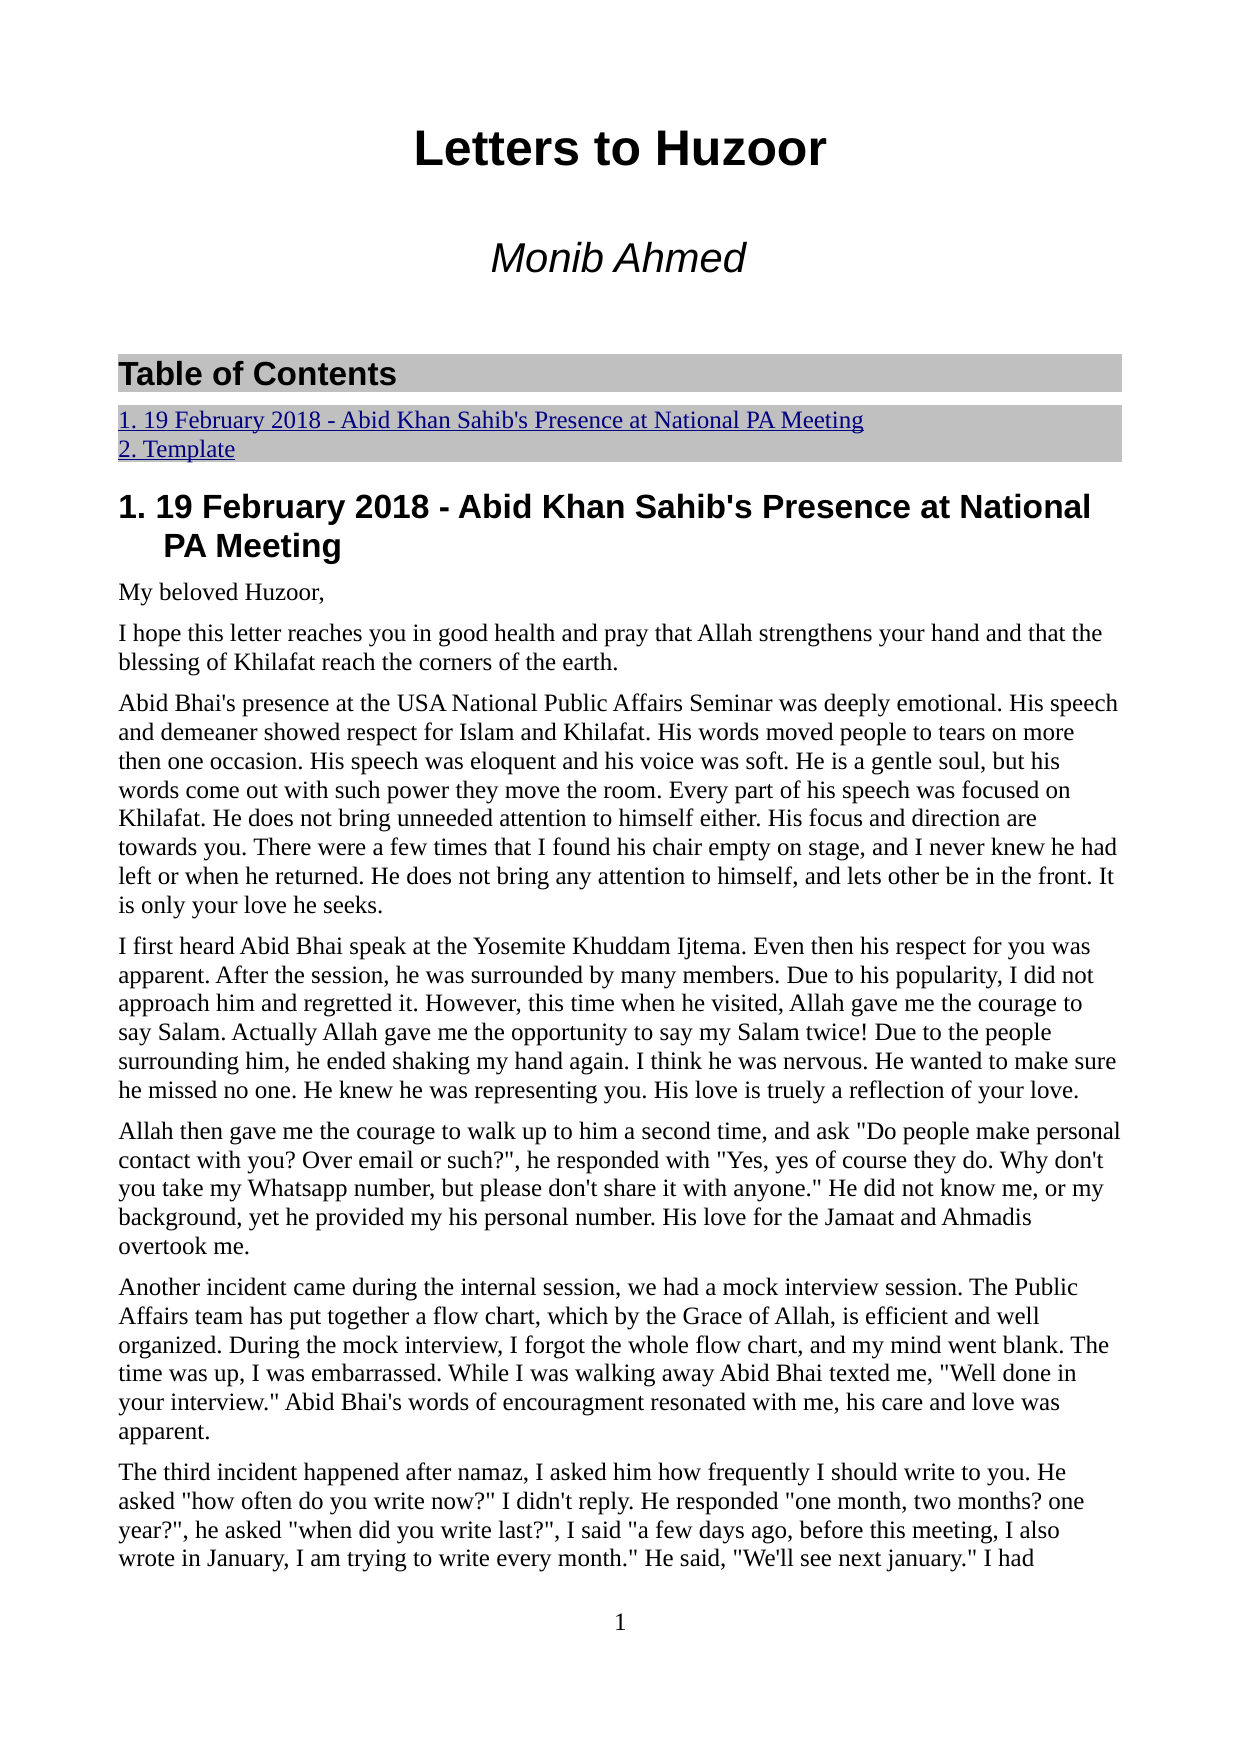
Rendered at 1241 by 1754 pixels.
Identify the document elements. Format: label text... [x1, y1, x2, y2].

text 1. 19 February 2018 - Abid Khan Sahib's Presence at National PA Meeting [118, 405, 1122, 434]
title Letters to Huzoor [118, 118, 1122, 176]
text I first heard Abid Bhai speak at the Yosemite Khuddam Ijtema. Even then his respect for you was apparent. After the session, he was surrounded by many members. Due to his popularity, I did not approach him and regretted it. However, this time when he visited, Allah gave me the courage to say Salam. Actually Allah gave me the opportunity to say my Salam twice! Due to the people surrounding him, he ended shaking my hand again. I think he was nervous. He wanted to make sure he missed no one. He knew he was representing you. His love is truely a reflection of your love. [118, 931, 1122, 1103]
text My beloved Huzoor, [118, 577, 1122, 606]
subtitle 19 February 2018 - Abid Khan Sahib's Presence at National PA Meeting [118, 487, 1122, 565]
text I hope this letter reaches you in good health and pray that Allah strengthens your hand and that the blessing of Khilafat reach the corners of the earth. [118, 618, 1122, 676]
subtitle Table of Contents [118, 354, 1122, 392]
text Abid Bhai's presence at the USA National Public Affairs Seminar was deeply emotional. His speech and demeaner showed respect for Islam and Khilafat. His words moved people to tears on more then one occasion. His speech was eloquent and his voice was soft. He is a gentle soul, but his words come out with such power they move the room. Every part of his speech was focused on Khilafat. He does not bring unneeded attention to himself either. His focus and direction are towards you. There were a few times that I found his chair empty on stage, and I never knew he had left or when he returned. He does not bring any attention to himself, and lets other be in the front. It is only your love he seeks. [118, 688, 1122, 918]
subtitle Monib Ahmed [118, 233, 1122, 281]
text Allah then gave me the courage to walk up to him a second time, and ask "Do people make personal contact with you? Over email or such?", he responded with "Yes, yes of course they do. Why don't you take my Whatsapp number, but please don't share it with anyone." He did not know me, or my background, yet he provided my his personal number. His love for the Jamaat and Ahmadis overtook me. [118, 1116, 1122, 1260]
text 2. Template [118, 434, 1122, 462]
text Another incident came during the internal session, we had a mock interview session. The Public Affairs team has put together a flow chart, which by the Grace of Allah, is efficient and well organized. During the mock interview, I forgot the whole flow chart, and my mind went blank. The time was up, I was embarrassed. While I was walking away Abid Bhai texted me, "Well done in your interview." Abid Bhai's words of encouragment resonated with me, his care and love was apparent. [118, 1272, 1122, 1445]
text The third incident happened after namaz, I asked him how frequently I should write to you. He asked "how often do you write now?" I didn't reply. He responded "one month, two months? one year?", he asked "when did you write last?", I said "a few days ago, before this meeting, I also wrote in January, I am trying to write every month." He said, "We'll see next january." I had [118, 1457, 1122, 1572]
